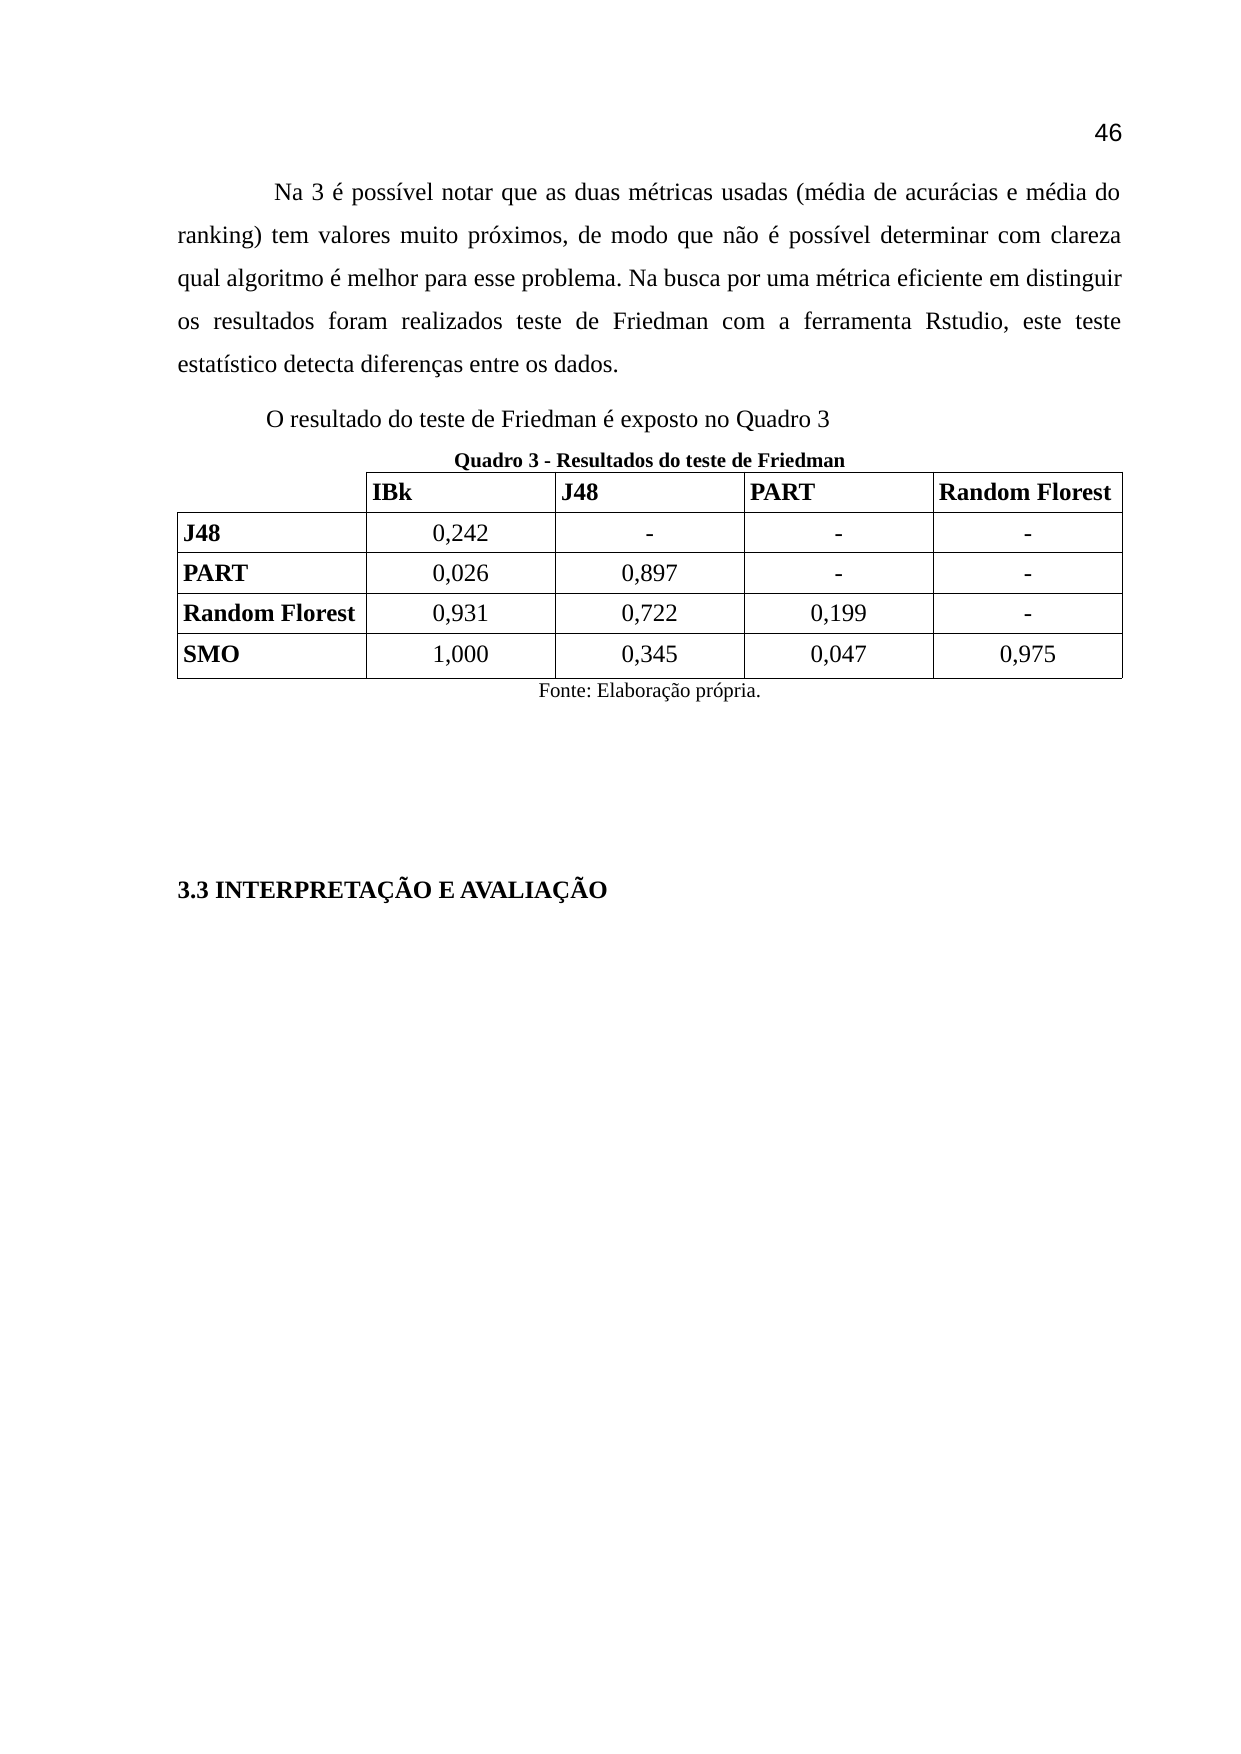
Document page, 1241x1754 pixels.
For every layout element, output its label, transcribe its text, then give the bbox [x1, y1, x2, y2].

table_cell Random Florest [178, 594, 366, 633]
table_cell - [934, 513, 1122, 552]
table_cell 0,026 [367, 553, 555, 593]
text O resultado do teste de Friedman é exposto no Quadro 3 [177, 404, 1122, 433]
text Quadro 3 - Resultados do teste de Friedman [177, 448, 1122, 472]
table_header PART [745, 473, 933, 512]
table_cell 0,722 [556, 594, 744, 633]
table_cell 0,931 [367, 594, 555, 633]
table_header [177, 472, 366, 512]
table_cell J48 [178, 513, 366, 552]
text Fonte: Elaboração própria. [177, 679, 1122, 702]
table_cell 0,242 [367, 513, 555, 552]
text 3.3 Interpretação e Avaliação [177, 875, 1122, 903]
table_header J48 [556, 473, 744, 512]
table_cell - [745, 513, 933, 552]
table_cell - [934, 594, 1122, 633]
table_cell 0,199 [745, 594, 933, 633]
table_cell 0,975 [934, 634, 1122, 678]
table_cell 0,047 [745, 634, 933, 678]
table_cell PART [178, 553, 366, 593]
table_cell 0,897 [556, 553, 744, 593]
table_cell - [934, 553, 1122, 593]
table_cell SMO [178, 634, 366, 678]
table_cell 1,000 [367, 634, 555, 678]
table_cell - [556, 513, 744, 552]
table_cell 0,345 [556, 634, 744, 678]
table_header Random Florest [934, 473, 1122, 512]
table_header IBk [367, 473, 555, 512]
table_cell - [745, 553, 933, 593]
text Na Tabela 3 é possível notar que as duas métricas usadas (média de acurácias e média do ranking) tem valores muito próximos, de modo que não é possível determinar com clareza qual algoritmo é melhor para esse problema. Na busca por uma métrica eficiente em distinguir os resultados foram realizados teste de Friedman com a ferramenta Rstudio, este teste estatístico detecta diferenças entre os dados. [177, 177, 1122, 378]
